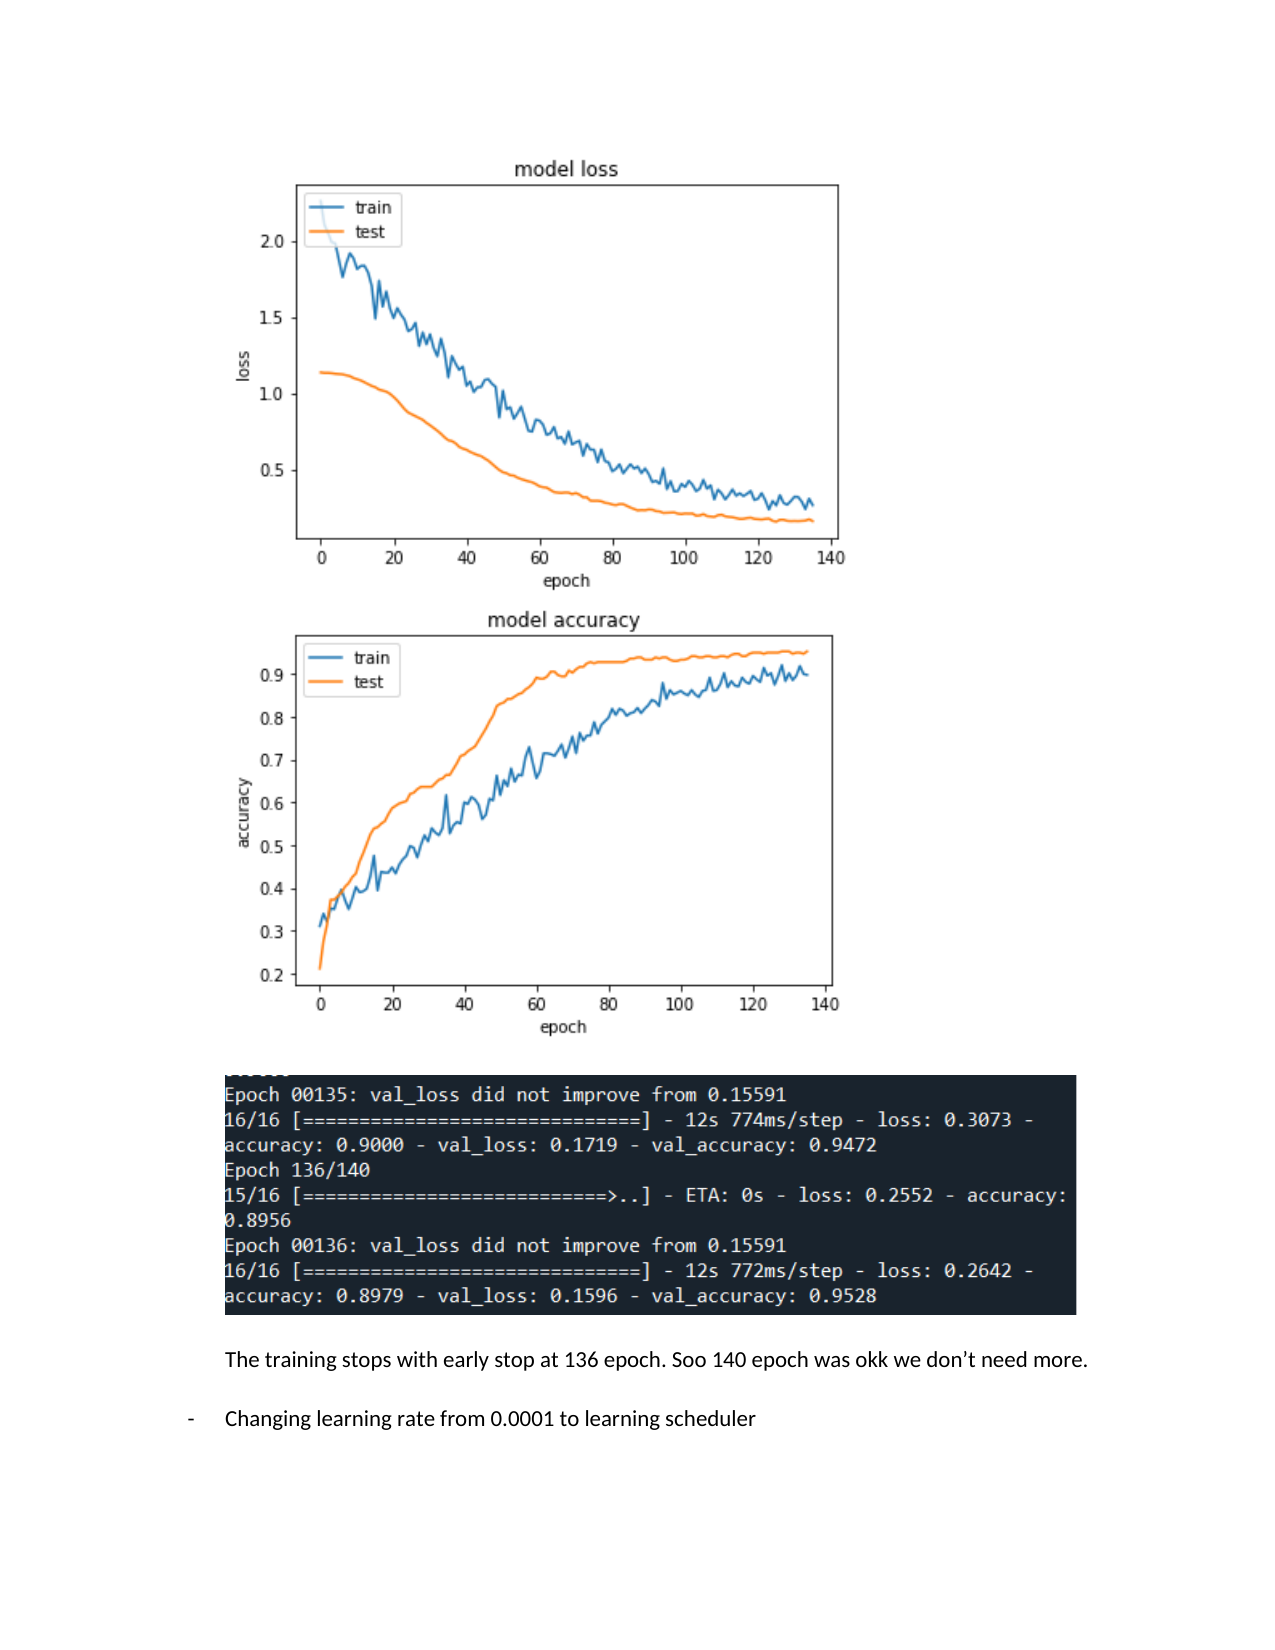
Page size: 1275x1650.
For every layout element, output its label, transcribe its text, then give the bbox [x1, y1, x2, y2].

list The training stops with early stop at 136 epoch. Soo 140 epoch was okk we don’t need more. [225, 1345, 1125, 1373]
list Changing learning rate from 0.0001 to learning scheduler [187, 1404, 1125, 1432]
